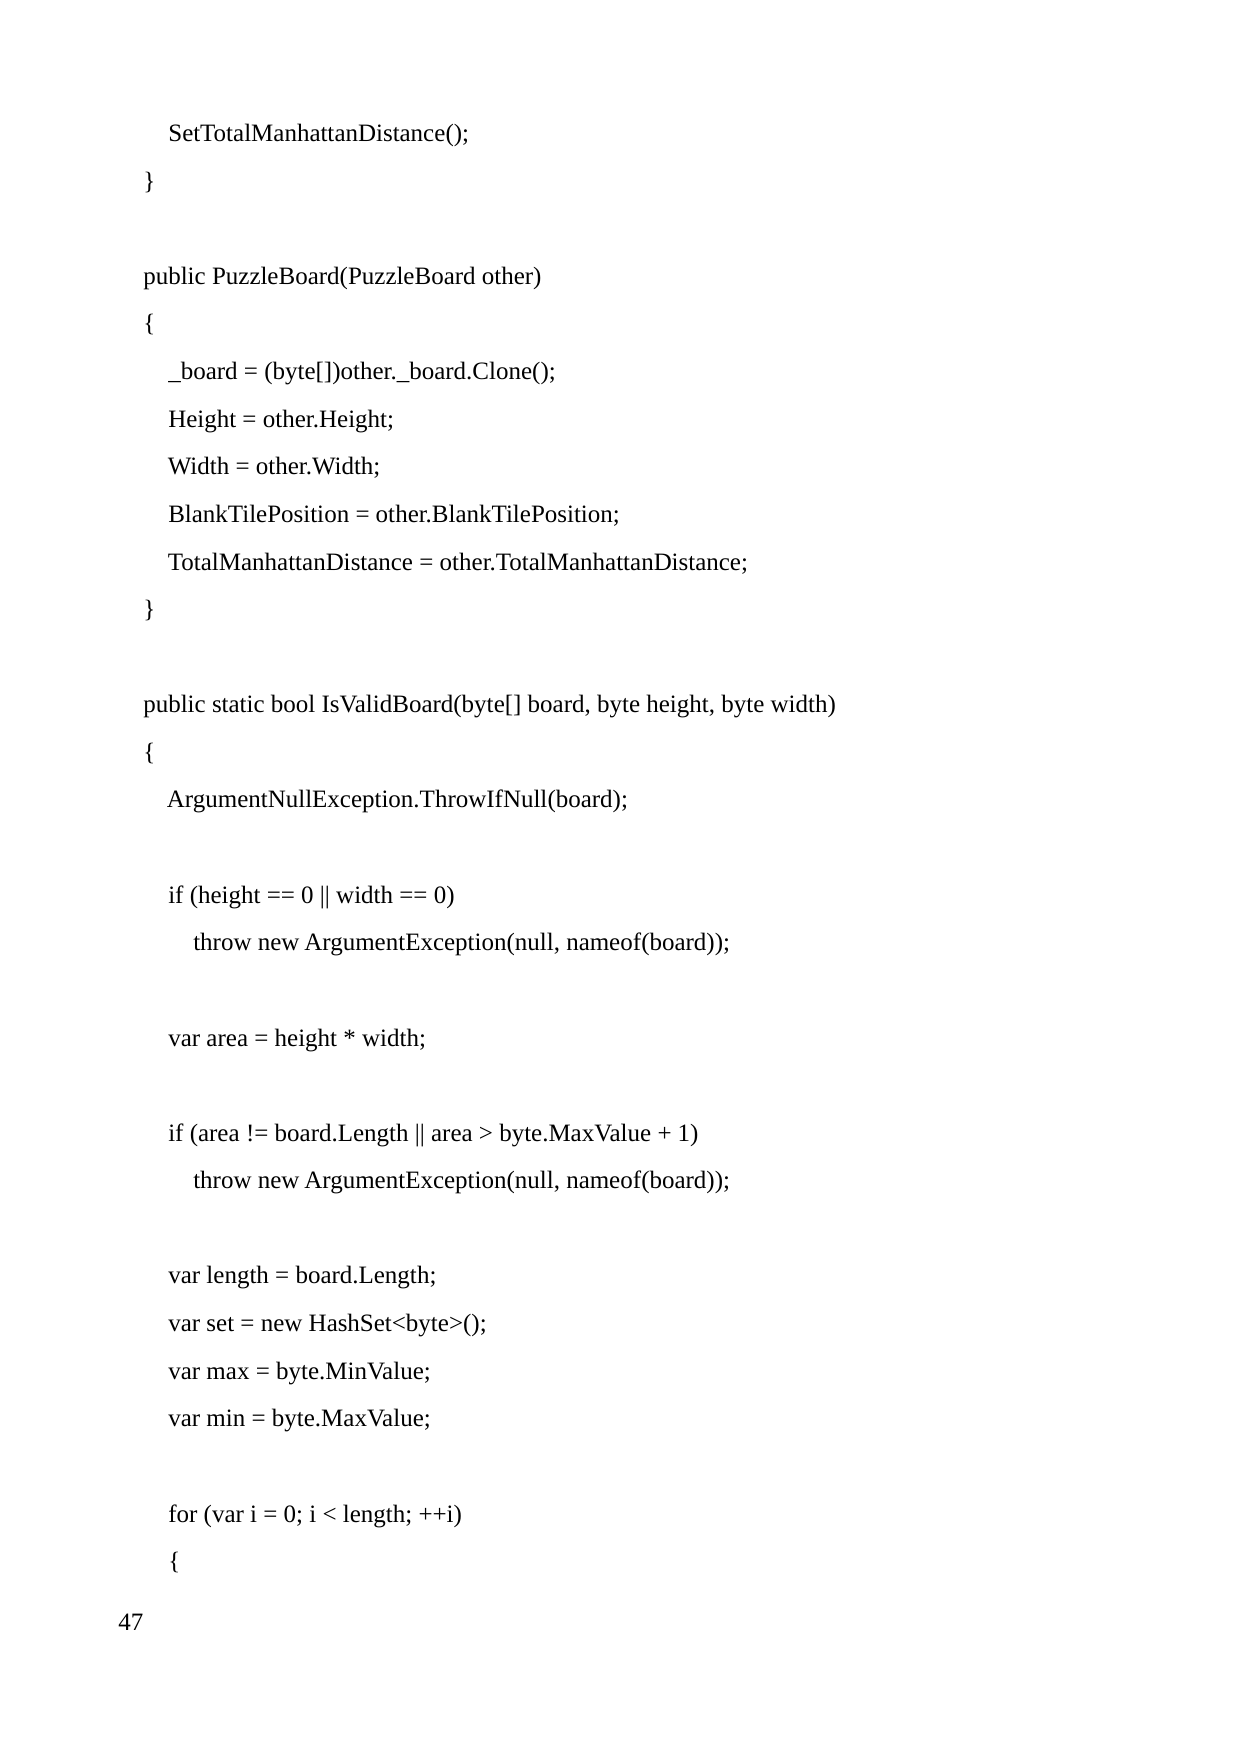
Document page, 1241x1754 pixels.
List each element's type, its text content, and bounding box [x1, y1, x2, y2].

text Width = other.Width; [118, 451, 1122, 480]
text throw new ArgumentException(null, nameof(board)); [118, 927, 1122, 956]
text var length = board.Length; [118, 1261, 1122, 1289]
text public PuzzleBoard(PuzzleBoard other) [118, 261, 1122, 290]
text for (var i = 0; i < length; ++i) [118, 1499, 1122, 1527]
text if (height == 0 || width == 0) [118, 880, 1122, 908]
text var min = byte.MaxValue; [118, 1403, 1122, 1432]
text { [118, 737, 1122, 766]
text SetTotalManhattanDistance(); [118, 118, 1122, 147]
text BlankTilePosition = other.BlankTilePosition; [118, 499, 1122, 528]
text { [118, 1546, 1122, 1575]
text { [118, 308, 1122, 337]
text } [118, 594, 1122, 623]
text ArgumentNullException.ThrowIfNull(board); [118, 784, 1122, 813]
text } [118, 166, 1122, 194]
text if (area != board.Length || area > byte.MaxValue + 1) [118, 1118, 1122, 1147]
text _board = (byte[])other._board.Clone(); [118, 356, 1122, 385]
text var area = height * width; [118, 1023, 1122, 1051]
text Height = other.Height; [118, 404, 1122, 432]
text TotalManhattanDistance = other.TotalManhattanDistance; [118, 547, 1122, 575]
text public static bool IsValidBoard(byte[] board, byte height, byte width) [118, 689, 1122, 718]
text var set = new HashSet<byte>(); [118, 1308, 1122, 1337]
text var max = byte.MinValue; [118, 1356, 1122, 1384]
text throw new ArgumentException(null, nameof(board)); [118, 1165, 1122, 1194]
